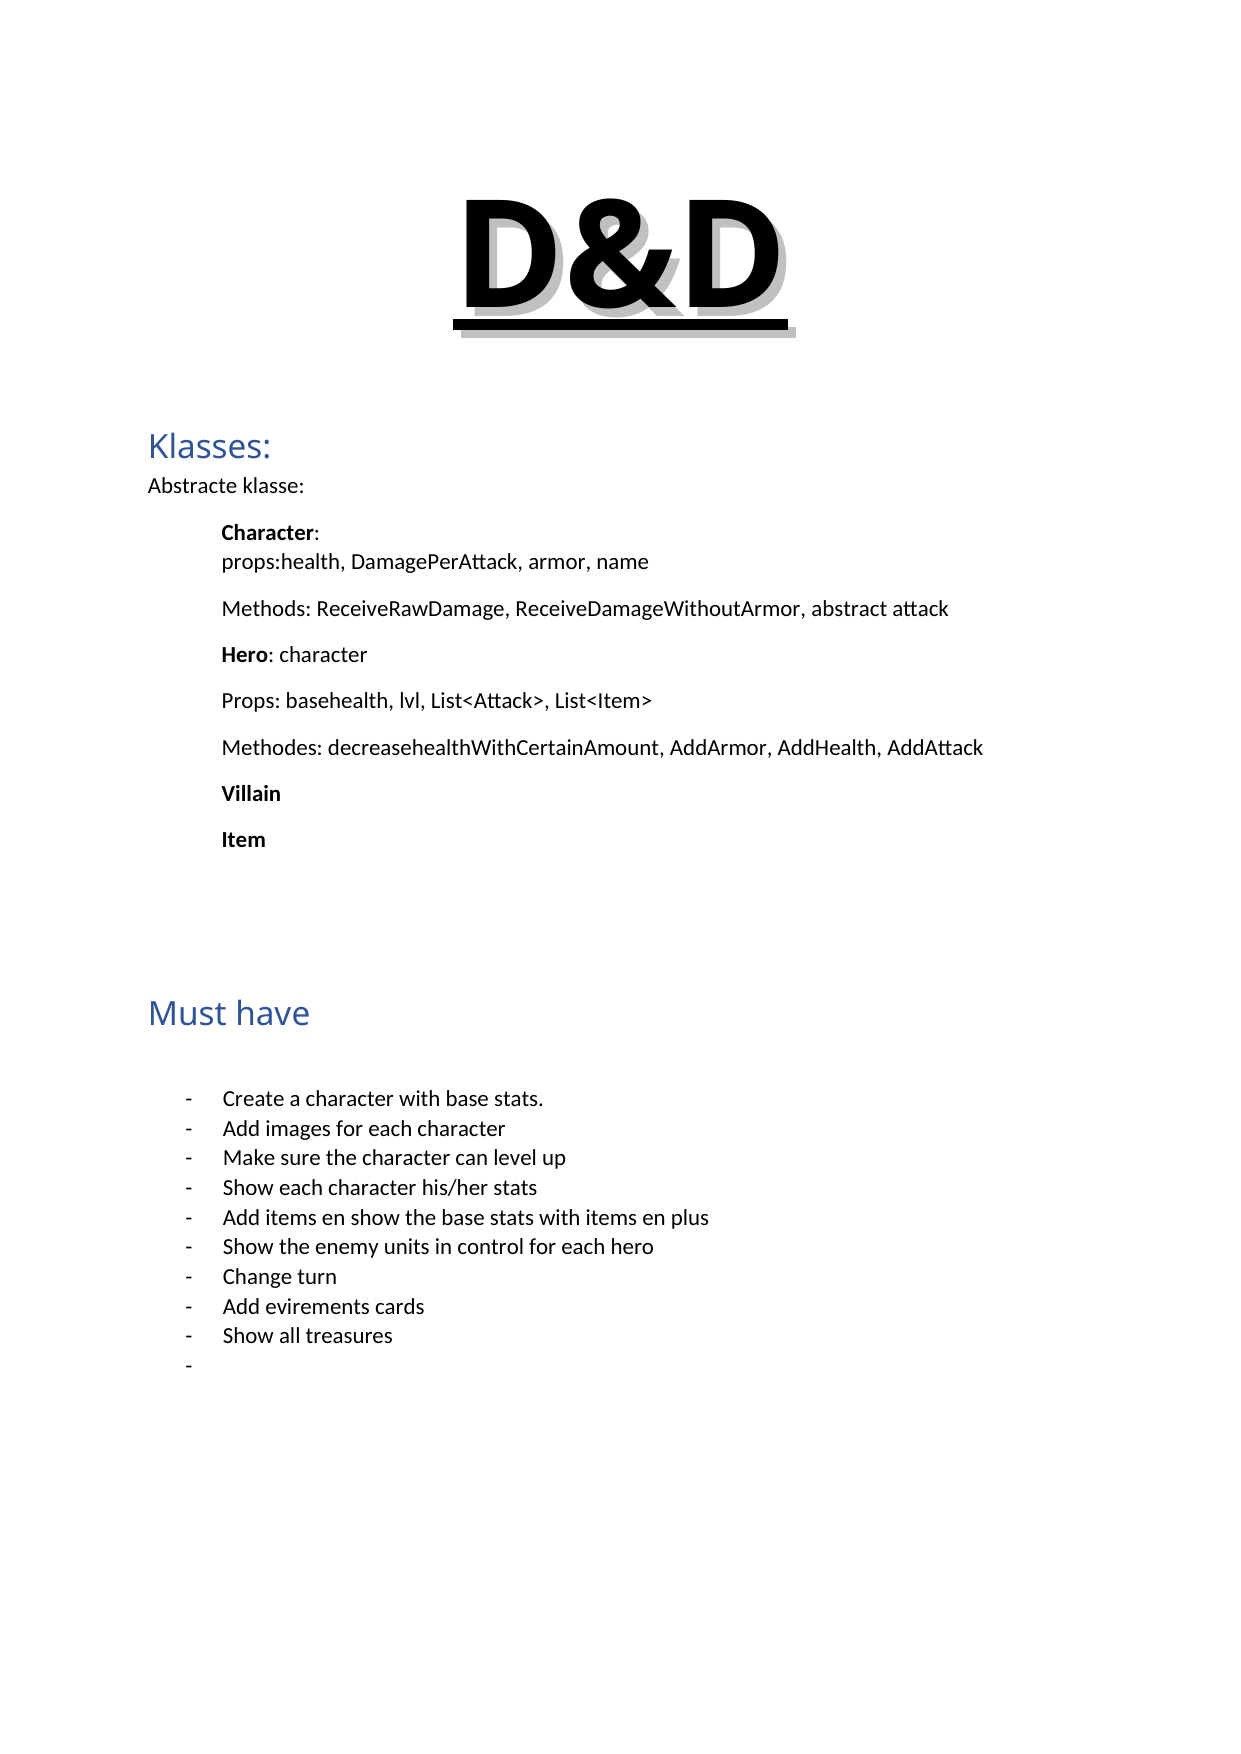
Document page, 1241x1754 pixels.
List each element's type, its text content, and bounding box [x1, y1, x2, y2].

text D&D [148, 148, 1093, 352]
text Villain [148, 779, 1093, 807]
list Make sure the character can level up [185, 1143, 1093, 1171]
list Add items en show the base stats with items en plus [185, 1203, 1093, 1231]
text Methods: ReceiveRawDamage, ReceiveDamageWithoutArmor, abstract attack [148, 594, 1093, 622]
list Show the enemy units in control for each hero [185, 1232, 1093, 1261]
subtitle Klasses: [148, 423, 1093, 469]
list Create a character with base stats. [185, 1084, 1093, 1112]
list Show all treasures [185, 1322, 1093, 1349]
text Hero: character [148, 640, 1093, 668]
list Show each character his/her stats [185, 1173, 1093, 1201]
text Methodes: decreasehealthWithCertainAmount, AddArmor, AddHealth, AddAttack [148, 733, 1093, 761]
text Props: basehealth, lvl, List<Attack>, List<Item> [148, 686, 1093, 714]
text Item [148, 826, 1093, 853]
list Add images for each character [185, 1114, 1093, 1142]
list Add evirements cards [185, 1292, 1093, 1320]
text Abstracte klasse: [148, 471, 1093, 499]
subtitle Must have [148, 989, 1093, 1035]
text Character: props:health, DamagePerAttack, armor, name [148, 518, 1093, 575]
list Change turn [185, 1262, 1093, 1290]
